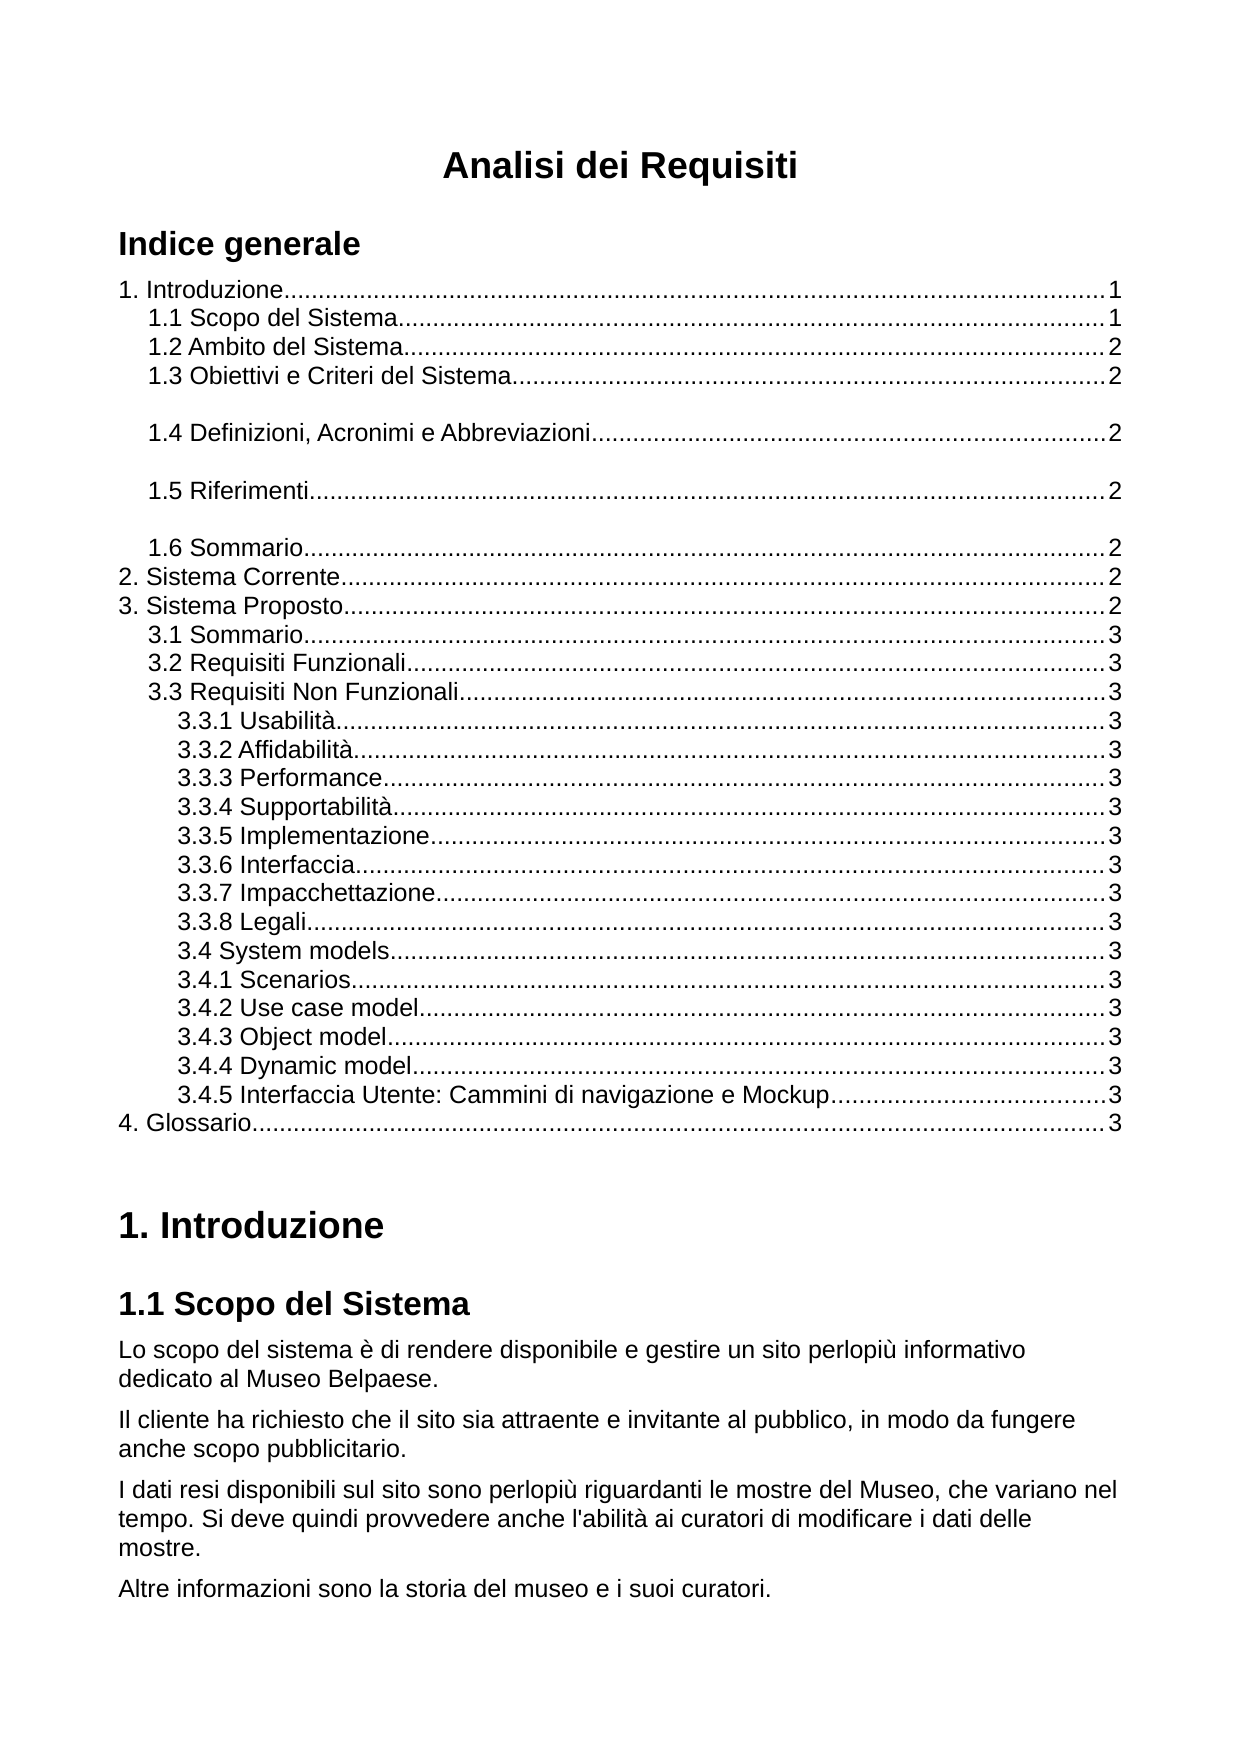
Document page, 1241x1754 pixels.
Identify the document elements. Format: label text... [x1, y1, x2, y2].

text 3.3.7 Impacchettazione 3 [177, 878, 1122, 907]
text 3.3.1 Usabilità 3 [177, 706, 1122, 735]
text 3.3 Requisiti Non Funzionali 3 [148, 677, 1122, 706]
text 4. Glossario 3 [118, 1108, 1122, 1137]
subtitle 1. Introduzione [118, 1203, 1122, 1247]
text 3.3.5 Implementazione 3 [177, 821, 1122, 850]
text 1.5 Riferimenti 2 [148, 447, 1122, 505]
text 3.4.2 Use case model 3 [177, 993, 1122, 1022]
text I dati resi disponibili sul sito sono perlopiù riguardanti le mostre del Museo, che variano nel tempo. Si deve quindi provvedere anche l'abilità ai curatori di modificare i dati delle mostre. [118, 1475, 1122, 1561]
title Analisi dei Requisiti [118, 143, 1122, 186]
text 3.2 Requisiti Funzionali 3 [148, 648, 1122, 677]
text 3.3.8 Legali 3 [177, 907, 1122, 936]
text 1.2 Ambito del Sistema 2 [148, 332, 1122, 361]
text 3.1 Sommario 3 [148, 620, 1122, 648]
text 3. Sistema Proposto 2 [118, 591, 1122, 620]
text 3.4 System models 3 [177, 936, 1122, 965]
text 1.1 Scopo del Sistema 1 [148, 303, 1122, 332]
text 1.3 Obiettivi e Criteri del Sistema 2 [148, 361, 1122, 390]
text 3.4.1 Scenarios 3 [177, 965, 1122, 993]
subtitle Indice generale [118, 224, 1122, 262]
text 1.4 Definizioni, Acronimi e Abbreviazioni 2 [148, 390, 1122, 447]
subtitle 1.1 Scopo del Sistema [118, 1284, 1122, 1322]
text Il cliente ha richiesto che il sito sia attraente e invitante al pubblico, in modo da fungere anche scopo pubblicitario. [118, 1405, 1122, 1462]
text Lo scopo del sistema è di rendere disponibile e gestire un sito perlopiù informativo dedicato al Museo Belpaese. [118, 1335, 1122, 1392]
text 3.3.4 Supportabilità 3 [177, 792, 1122, 821]
text 3.3.3 Performance 3 [177, 763, 1122, 792]
text 3.4.5 Interfaccia Utente: Cammini di navigazione e Mockup 3 [177, 1080, 1122, 1108]
text 3.4.3 Object model 3 [177, 1022, 1122, 1051]
text 2. Sistema Corrente 2 [118, 562, 1122, 591]
text 3.4.4 Dynamic model 3 [177, 1051, 1122, 1080]
text 1.6 Sommario 2 [148, 505, 1122, 562]
text 1. Introduzione 1 [118, 275, 1122, 303]
text 3.3.6 Interfaccia 3 [177, 850, 1122, 878]
text Altre informazioni sono la storia del museo e i suoi curatori. [118, 1574, 1122, 1602]
text 3.3.2 Affidabilità 3 [177, 735, 1122, 763]
